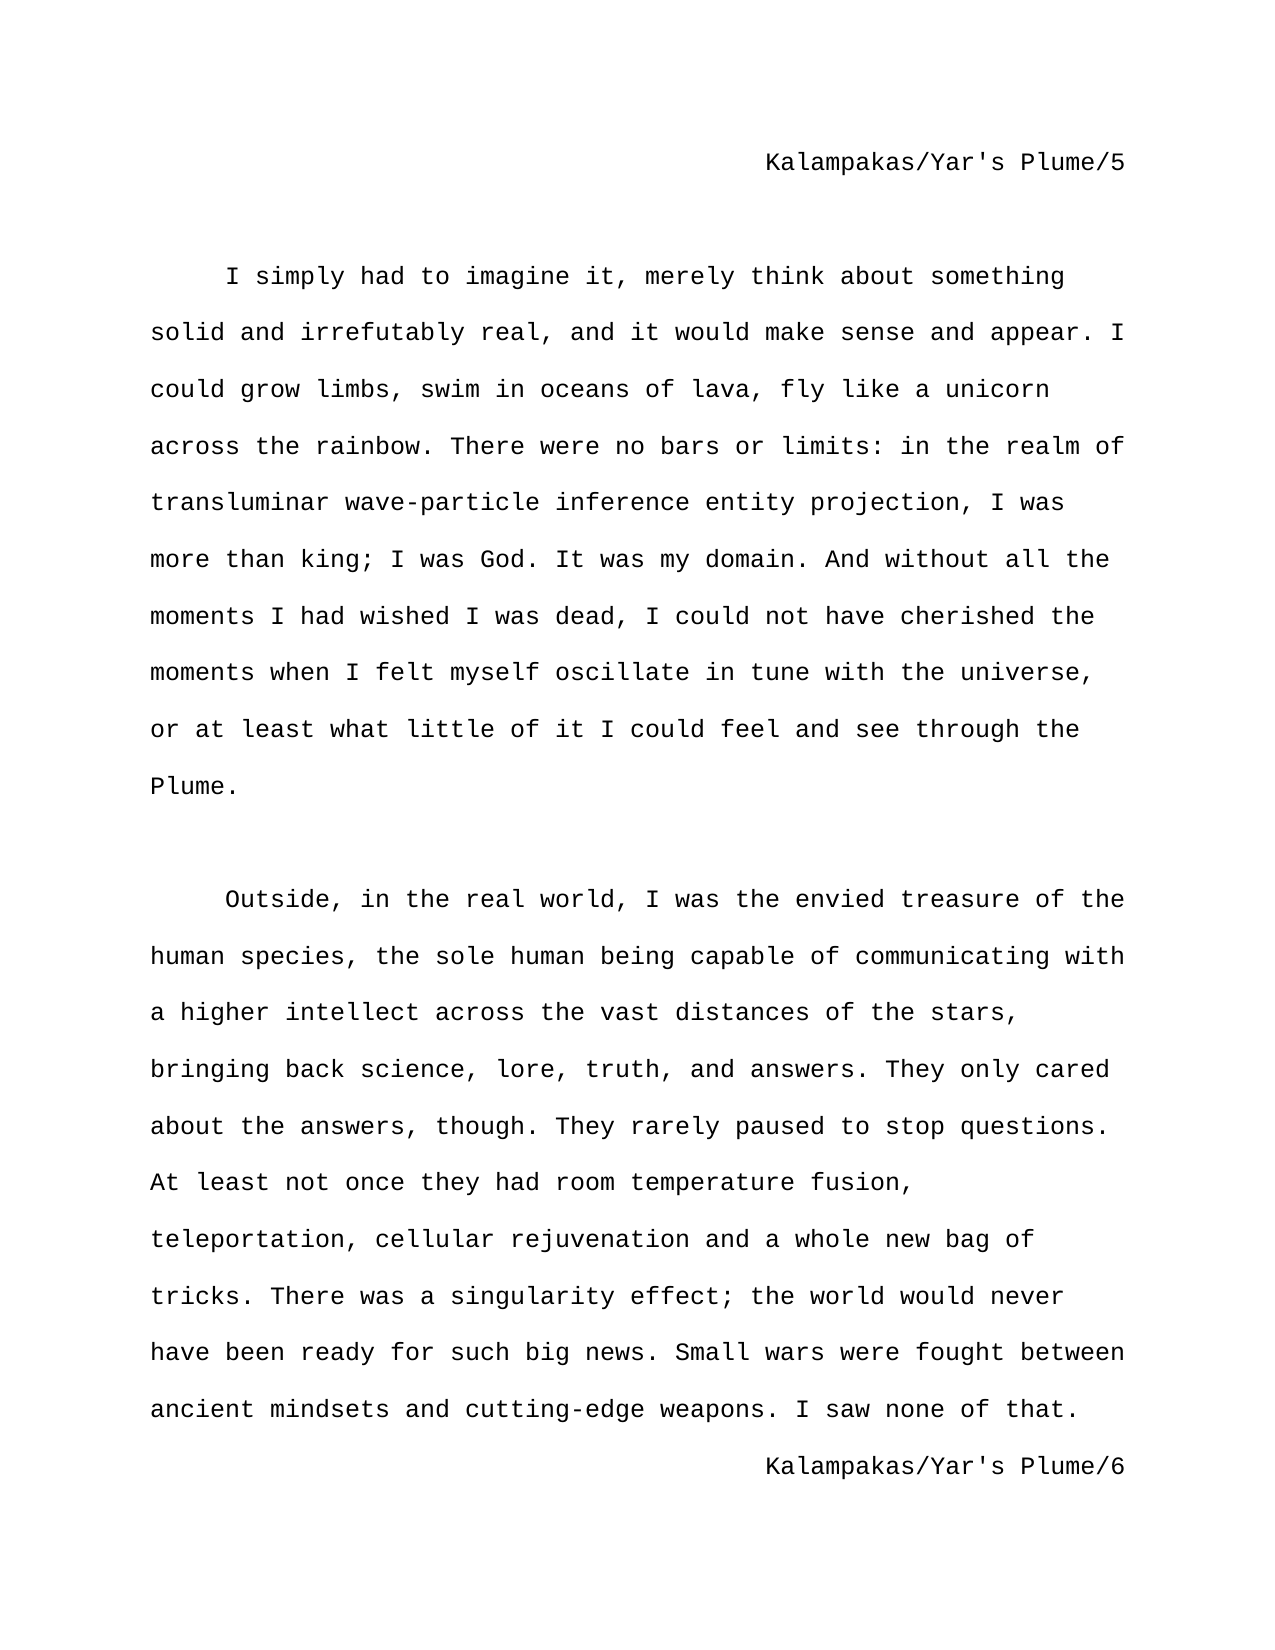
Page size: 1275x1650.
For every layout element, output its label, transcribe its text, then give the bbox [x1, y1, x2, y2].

text Outside, in the real world, I was the envied treasure of the human species, the sole human being capable of communicating with a higher intellect across the vast distances of the stars, bringing back science, lore, truth, and answers. They only cared about the answers, though. They rarely paused to stop questions. At least not once they had room temperature fusion, teleportation, cellular rejuvenation and a whole new bag of tricks. There was a singularity effect; the world would never have been ready for such big news. Small wars were fought between ancient mindsets and cutting-edge weapons. I saw none of that. [150, 887, 1125, 1425]
text Kalampakas/Yar's Plume/5 [150, 150, 1125, 178]
text Kalampakas/Yar's Plume/6 [150, 1453, 1125, 1482]
text I simply had to imagine it, merely think about something solid and irrefutably real, and it would make sense and appear. I could grow limbs, swim in oceans of lava, fly like a unicorn across the rainbow. There were no bars or limits: in the realm of transluminar wave-particle inference entity projection, I was more than king; I was God. It was my domain. And without all the moments I had wished I was dead, I could not have cherished the moments when I felt myself oscillate in tune with the universe, or at least what little of it I could feel and see through the Plume. [150, 263, 1125, 802]
